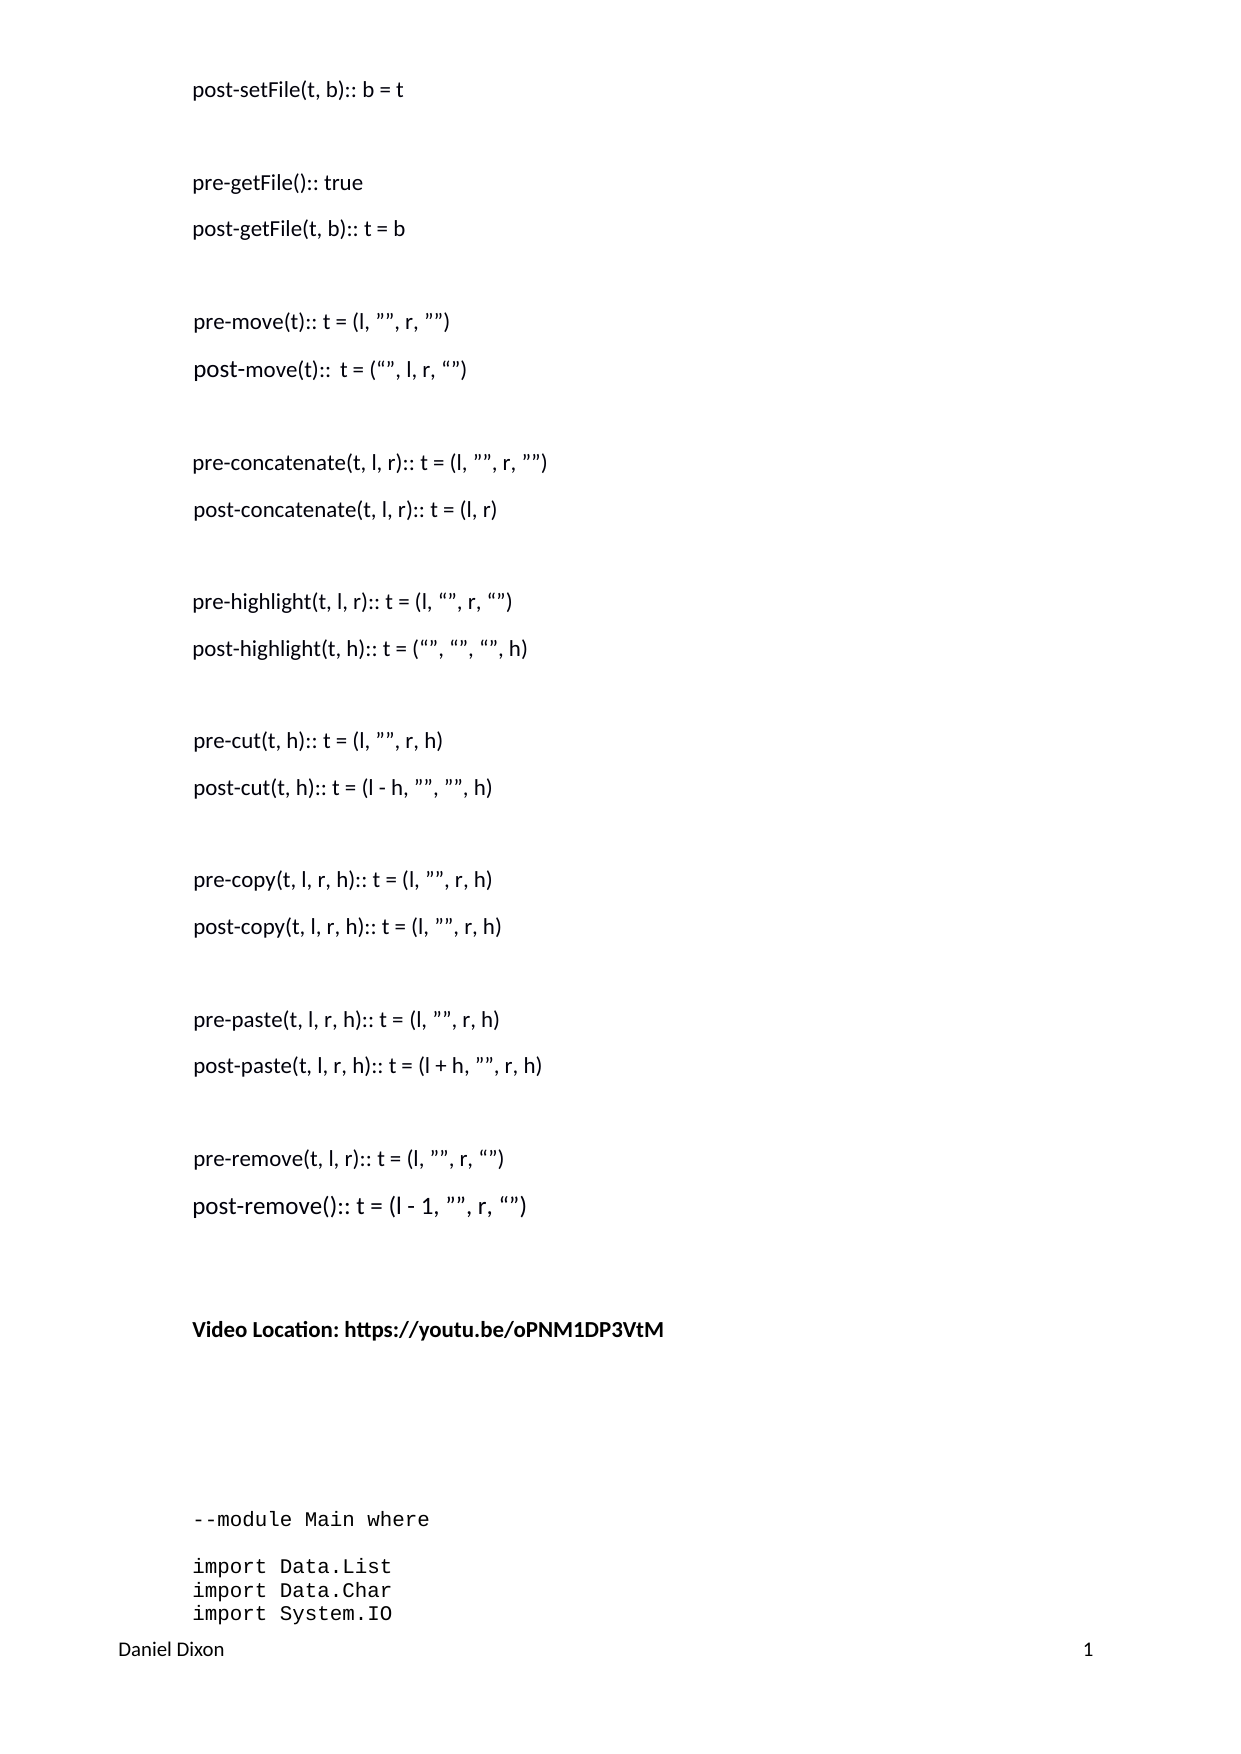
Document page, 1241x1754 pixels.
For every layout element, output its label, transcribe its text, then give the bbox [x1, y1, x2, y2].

text post-remove():: t = (l - 1, ””, r, “”) [118, 1190, 1122, 1221]
text post-getFile(t, b):: t = b [118, 214, 1122, 242]
text post-highlight(t, h):: t = (“”, “”, “”, h) [118, 634, 1122, 662]
text post-paste(t, l, r, h):: t = (l + h, ””, r, h) [118, 1051, 1122, 1079]
text post-concatenate(t, l, r):: t = (l, r) [118, 495, 1122, 523]
text pre-remove(t, l, r):: t = (l, ””, r, “”) [118, 1144, 1122, 1172]
text post-move(t):: t = (“”, l, r, “”) [118, 353, 1122, 384]
text pre-paste(t, l, r, h):: t = (l, ””, r, h) [118, 1005, 1122, 1033]
text pre-concatenate(t, l, r):: t = (l, ””, r, ””) [118, 448, 1122, 476]
text pre-copy(t, l, r, h):: t = (l, ””, r, h) [118, 866, 1122, 894]
text import Data.Char [118, 1580, 1122, 1603]
text import Data.List [118, 1556, 1122, 1580]
text pre-move(t):: t = (l, ””, r, ””) [118, 307, 1122, 335]
text pre-cut(t, h):: t = (l, ””, r, h) [193, 727, 1122, 754]
text post-setFile(t, b):: b = t [118, 75, 1122, 103]
text post-copy(t, l, r, h):: t = (l, ””, r, h) [118, 912, 1122, 940]
text pre-highlight(t, l, r):: t = (l, “”, r, “”) [118, 587, 1122, 616]
text pre-getFile():: true [118, 168, 1122, 196]
text Video Location: https://youtu.be/oPNM1DP3VtM [118, 1315, 1122, 1343]
text --module Main where [118, 1509, 1122, 1532]
text post-cut(t, h):: t = (l - h, ””, ””, h) [193, 773, 1122, 801]
text import System.IO [118, 1603, 1122, 1627]
